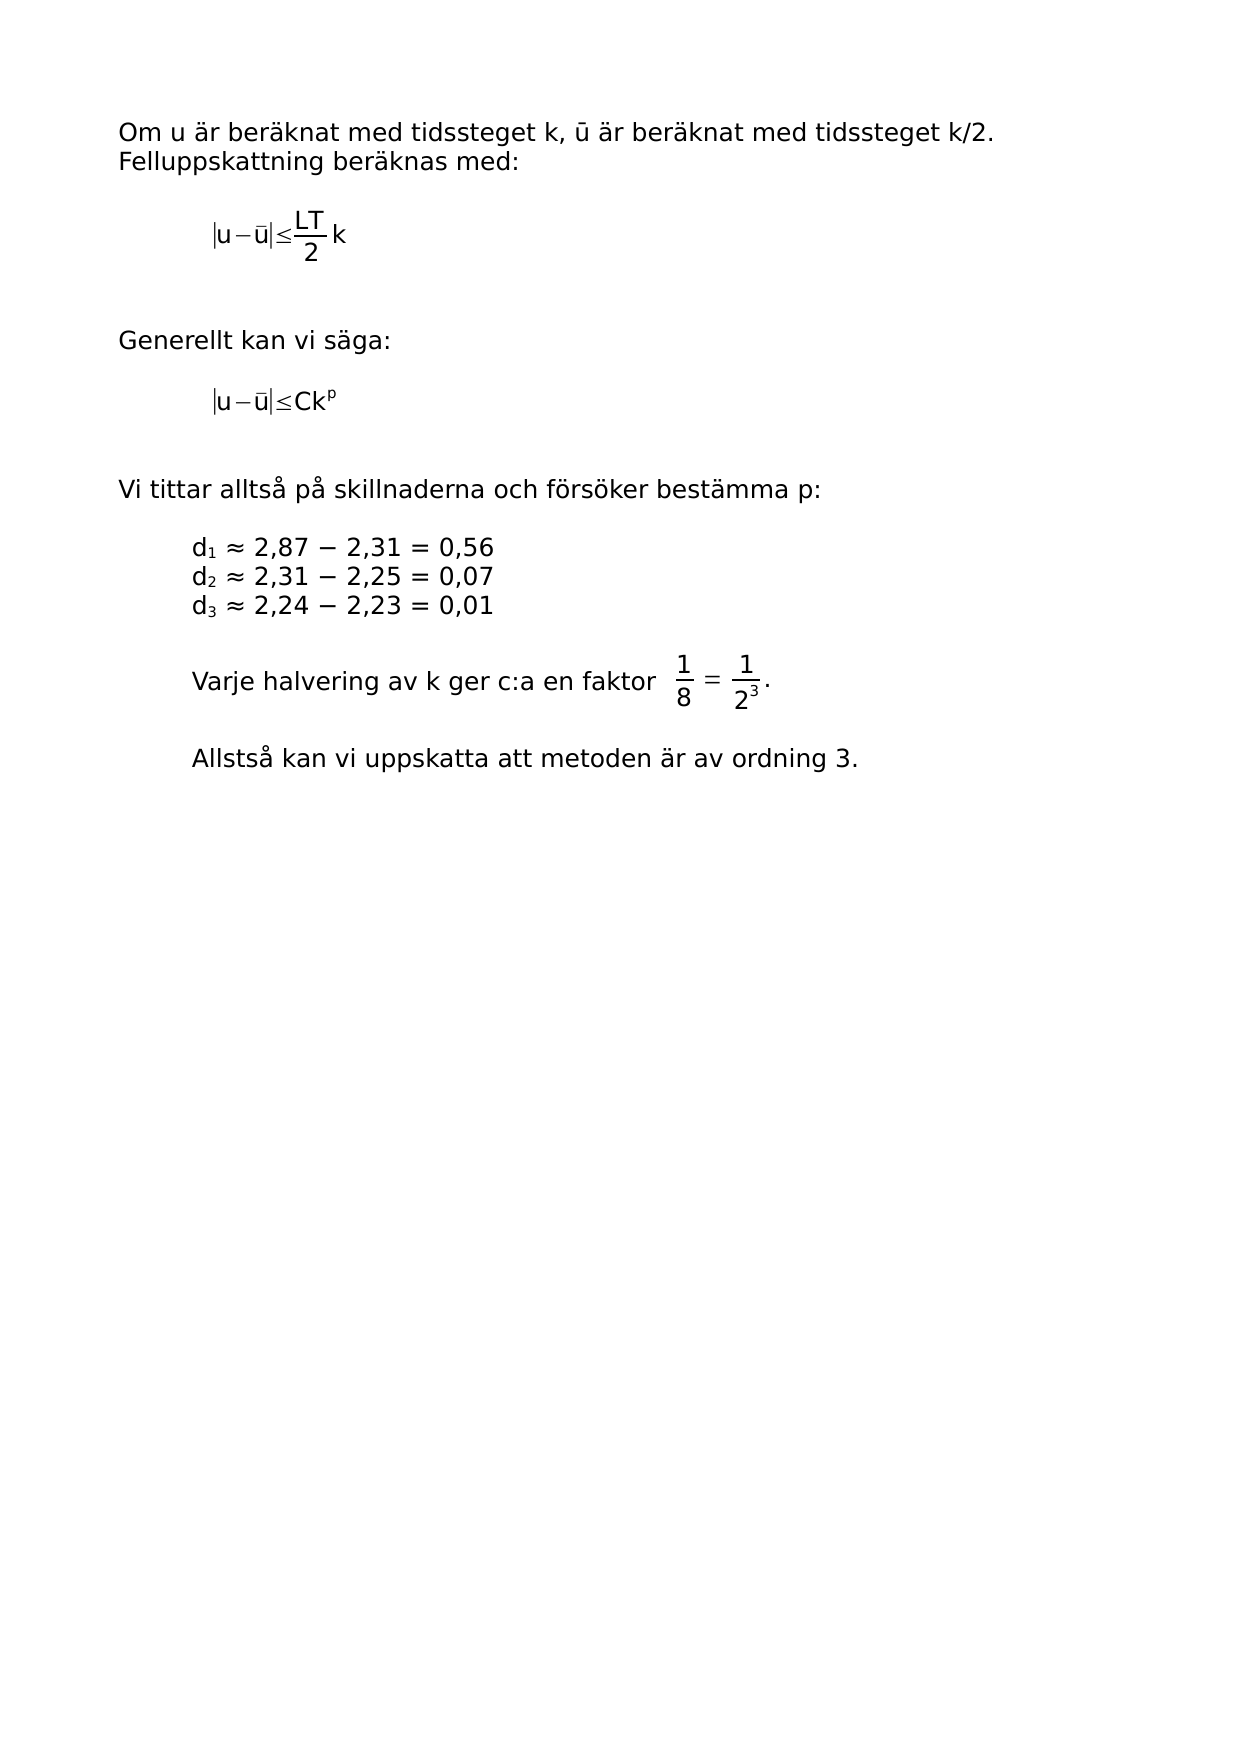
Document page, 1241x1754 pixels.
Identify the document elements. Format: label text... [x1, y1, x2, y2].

text Allstså kan vi uppskatta att metoden är av ordning 3. [118, 744, 1122, 773]
text Felluppskattning beräknas med: [118, 147, 1122, 176]
text Generellt kan vi säga: [118, 326, 1122, 355]
text Vi tittar alltså på skillnaderna och försöker bestämma p: [118, 475, 1122, 504]
text Varje halvering av k ger c:a en faktor [118, 650, 1122, 715]
text d1 ≈ 2,87 − 2,31 = 0,56 [118, 533, 1122, 562]
text d3 ≈ 2,24 − 2,23 = 0,01 [118, 591, 1122, 621]
text d2 ≈ 2,31 − 2,25 = 0,07 [118, 562, 1122, 591]
text Om u är beräknat med tidssteget k, ū är beräknat med tidssteget k/2. [118, 118, 1122, 147]
